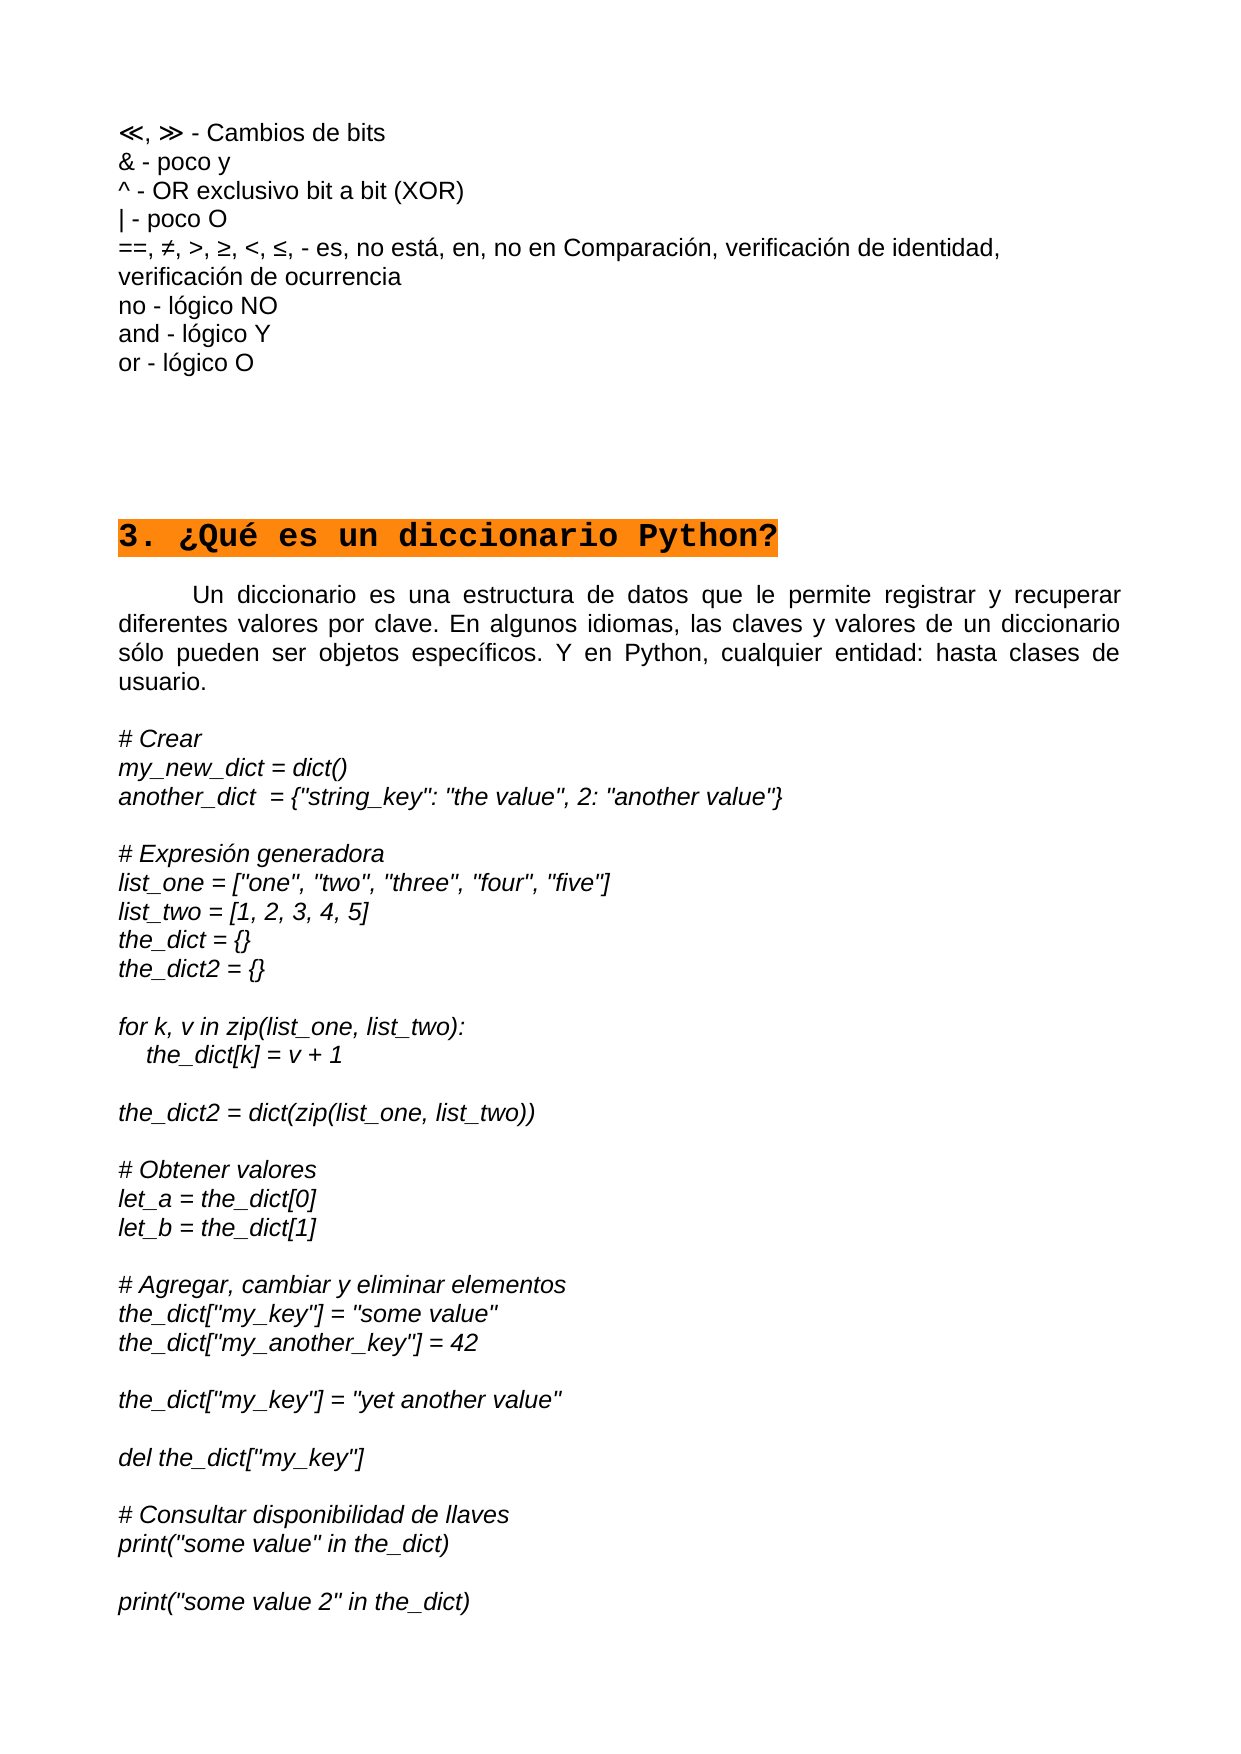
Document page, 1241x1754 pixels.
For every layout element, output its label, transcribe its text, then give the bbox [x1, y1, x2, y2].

text the_dict2 = {} [118, 954, 1122, 983]
text # Crear [118, 724, 1122, 753]
text | - poco O [118, 204, 1122, 233]
text Un diccionario es una estructura de datos que le permite registrar y recuperar diferentes valores por clave. En algunos idiomas, las claves y valores de un diccionario sólo pueden ser objetos específicos. Y en Python, cualquier entidad: hasta clases de usuario. [118, 580, 1122, 695]
text & - poco y [118, 147, 1122, 176]
text the_dict2 = dict(zip(list_one, list_two)) [118, 1098, 1122, 1126]
text the_dict["my_key"] = "yet another value" [118, 1385, 1122, 1414]
text another_dict = {"string_key": "the value", 2: "another value"} [118, 781, 1122, 810]
text or - lógico O [118, 348, 1122, 377]
text let_a = the_dict[0] [118, 1184, 1122, 1213]
text # Obtener valores [118, 1155, 1122, 1184]
text # Consultar disponibilidad de llaves [118, 1500, 1122, 1529]
text # Agregar, cambiar y eliminar elementos [118, 1270, 1122, 1299]
text ^ - OR exclusivo bit a bit (XOR) [118, 176, 1122, 204]
text the_dict[k] = v + 1 [118, 1040, 1122, 1069]
text print("some value" in the_dict) [118, 1529, 1122, 1558]
text ==, ≠, >, ≥, <, ≤, - es, no está, en, no en Comparación, verificación de identidad, verificación de ocurrencia [118, 233, 1122, 291]
text let_b = the_dict[1] [118, 1213, 1122, 1241]
text for k, v in zip(list_one, list_two): [118, 1011, 1122, 1040]
text list_two = [1, 2, 3, 4, 5] [118, 896, 1122, 925]
text the_dict["my_key"] = "some value" [118, 1299, 1122, 1328]
text del the_dict["my_key"] [118, 1443, 1122, 1471]
text the_dict = {} [118, 925, 1122, 954]
text my_new_dict = dict() [118, 753, 1122, 781]
text ≪, ≫ - Cambios de bits [118, 118, 1122, 147]
text list_one = ["one", "two", "three", "four", "five"] [118, 868, 1122, 896]
text # Expresión generadora [118, 839, 1122, 868]
text no - lógico NO [118, 291, 1122, 319]
text print("some value 2" in the_dict) [118, 1586, 1122, 1615]
text and - lógico Y [118, 319, 1122, 348]
text the_dict["my_another_key"] = 42 [118, 1328, 1122, 1356]
text 3. ¿Qué es un diccionario Python? [118, 519, 1122, 557]
